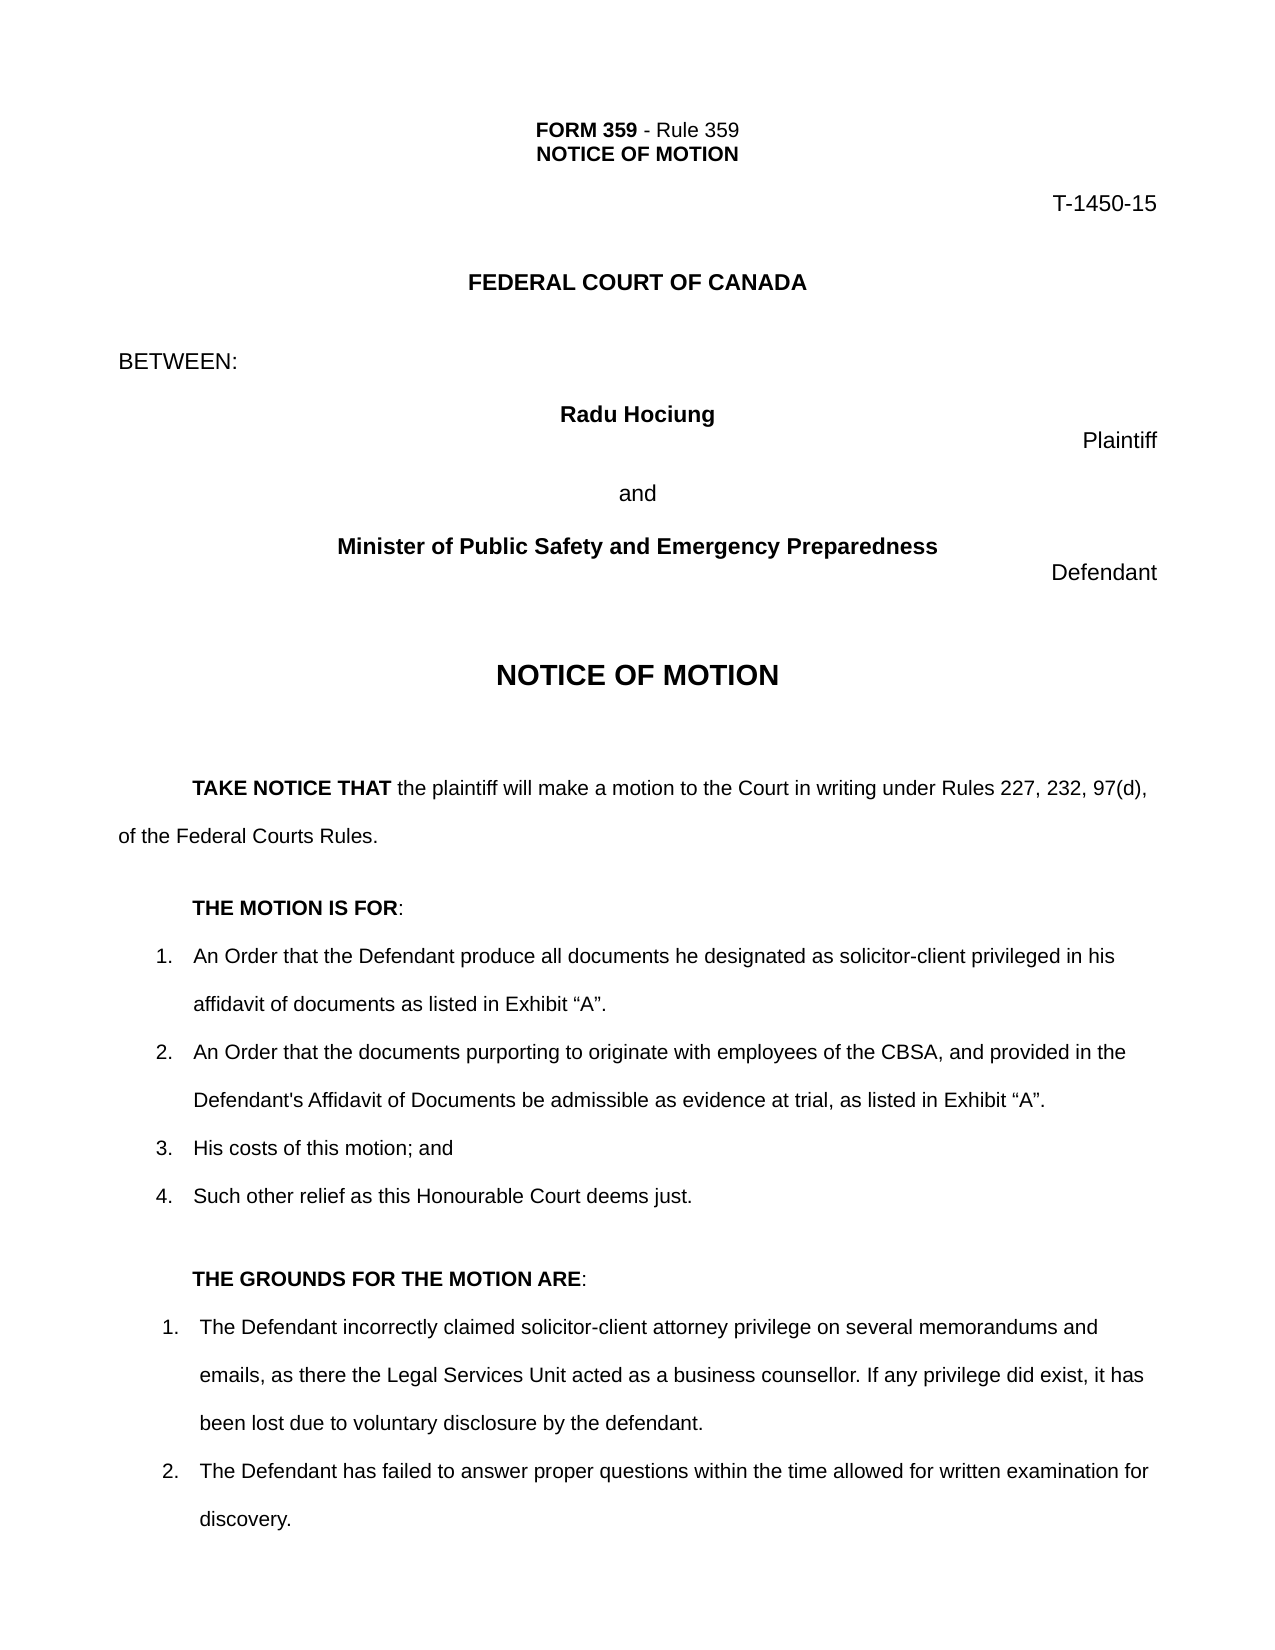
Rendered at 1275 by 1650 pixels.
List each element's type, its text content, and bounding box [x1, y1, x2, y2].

subtitle His costs of this motion; and [156, 1136, 1157, 1159]
subtitle An Order that the Defendant produce all documents he designated as solicitor-client privileged in his affidavit of documents as listed in Exhibit “A”. [156, 944, 1157, 1016]
subtitle NOTICE OF MOTION [118, 658, 1157, 692]
subtitle THE GROUNDS FOR THE MOTION ARE: [118, 1267, 1157, 1291]
subtitle The Defendant incorrectly claimed solicitor-client attorney privilege on several memorandums and emails, as there the Legal Services Unit acted as a business counsellor. If any privilege did exist, it has been lost due to voluntary disclosure by the defendant. [162, 1315, 1157, 1435]
subtitle Plaintiff [118, 427, 1157, 453]
subtitle FORM 359 - Rule 359 [118, 118, 1157, 142]
subtitle Such other relief as this Honourable Court deems just. [156, 1183, 1157, 1207]
subtitle THE MOTION IS FOR: [118, 896, 1157, 920]
subtitle FEDERAL COURT OF CANADA [118, 269, 1157, 295]
subtitle Defendant [118, 559, 1157, 585]
subtitle Radu Hociung [118, 401, 1157, 427]
subtitle An Order that the documents purporting to originate with employees of the CBSA, and provided in the Defendant's Affidavit of Documents be admissible as evidence at trial, as listed in Exhibit “A”. [156, 1040, 1157, 1112]
subtitle Minister of Public Safety and Emergency Preparedness [118, 533, 1157, 559]
subtitle TAKE NOTICE THAT the plaintiff will make a motion to the Court in writing under Rules 227, 232, 97(d), of the Federal Courts Rules. [118, 776, 1157, 848]
subtitle The Defendant has failed to answer proper questions within the time allowed for written examination for discovery. [162, 1459, 1157, 1531]
subtitle BETWEEN: [118, 348, 1157, 374]
subtitle T-1450-15 [118, 190, 1157, 216]
subtitle and [118, 480, 1157, 506]
subtitle NOTICE OF MOTION [118, 142, 1157, 166]
